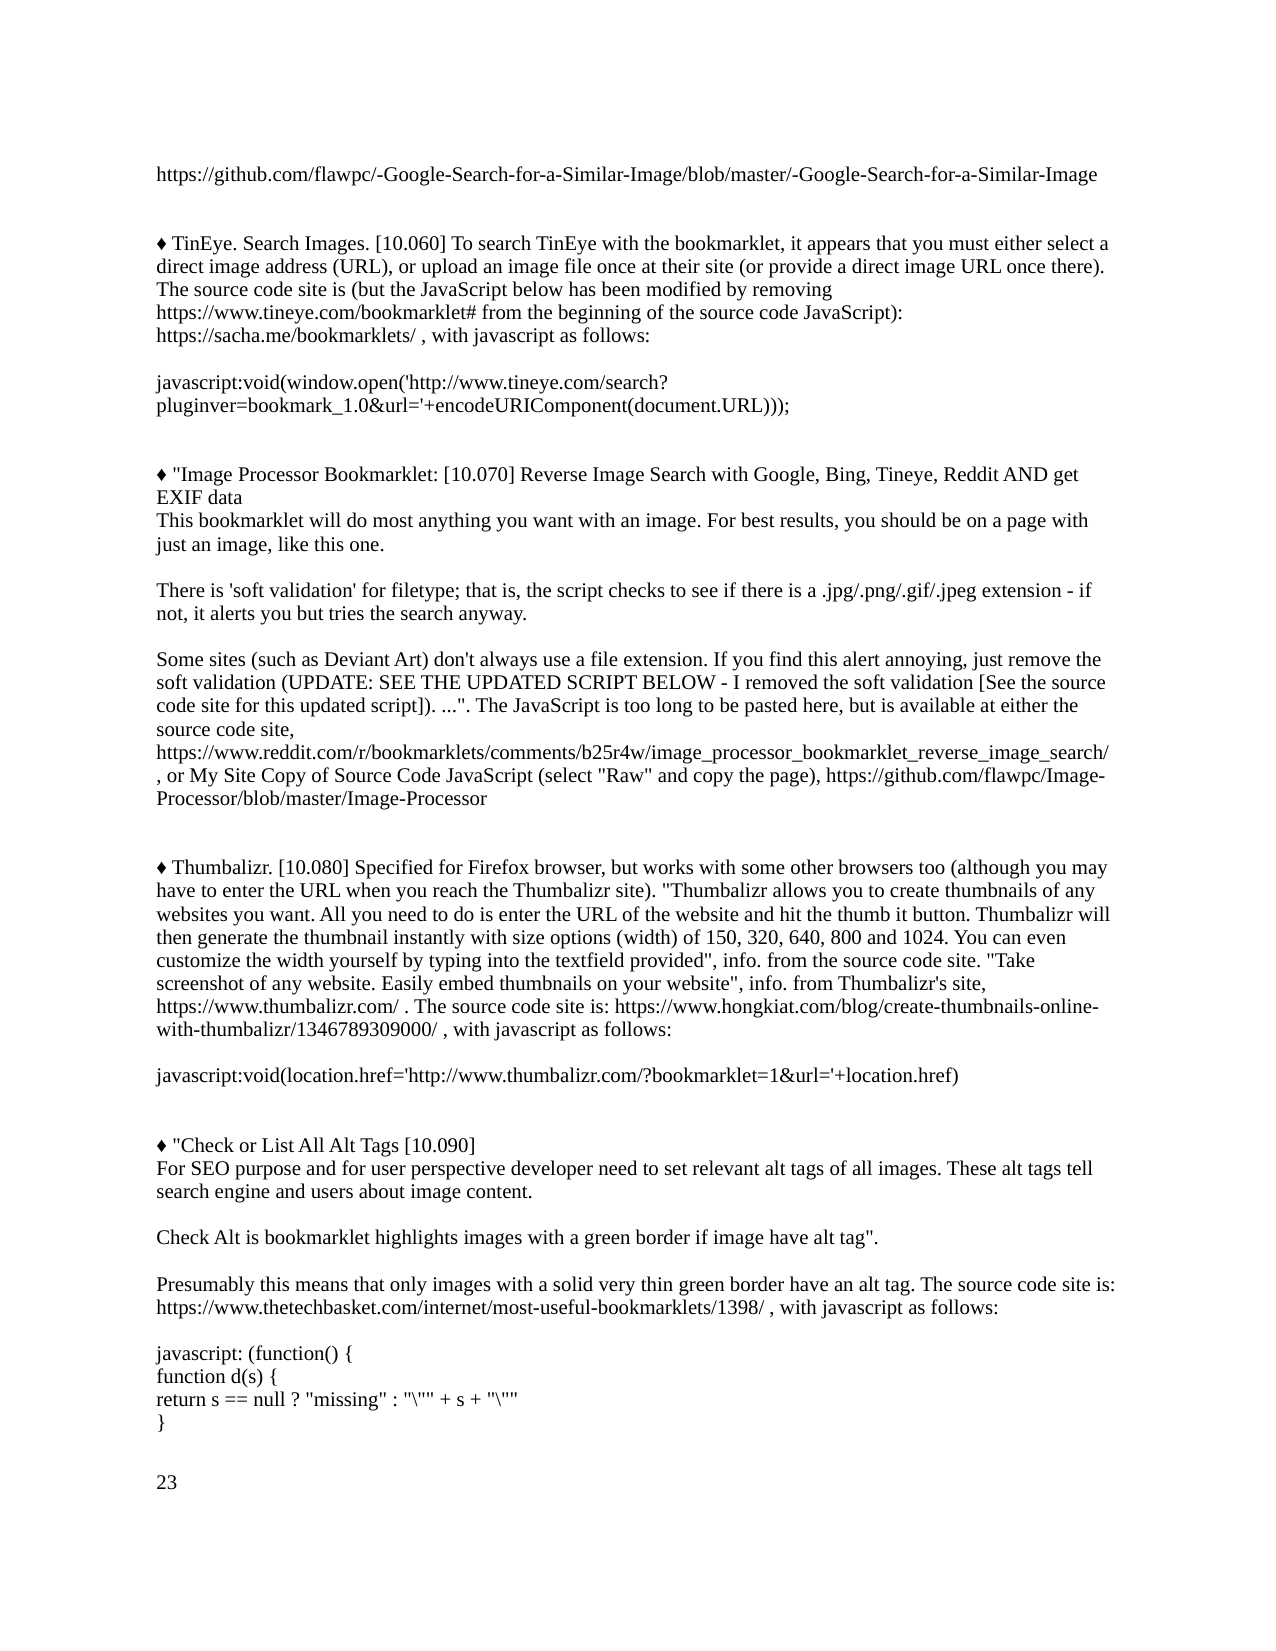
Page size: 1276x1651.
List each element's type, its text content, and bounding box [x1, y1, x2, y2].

text return s == null ? "missing" : "\"" + s + "\"" [150, 1388, 1125, 1411]
text javascript:void(location.href='http://www.thumbalizr.com/?bookmarklet=1&url='+location.href) [150, 1064, 1125, 1087]
text javascript: (function() { [150, 1342, 1125, 1365]
text javascript:void(window.open('http://www.tineye.com/search?pluginver=bookmark_1.0&url='+encodeURIComponent(document.URL))); [150, 371, 1125, 417]
text This bookmarklet will do most anything you want with an image. For best results, you should be on a page with just an image, like this one. [150, 509, 1125, 556]
text Check Alt is bookmarklet highlights images with a green border if image have alt tag". [150, 1226, 1125, 1249]
text For SEO purpose and for user perspective developer need to set relevant alt tags of all images. These alt tags tell search engine and users about image content. [150, 1157, 1125, 1203]
text ♦ "Image Processor Bookmarklet: [10.070] Reverse Image Search with Google, Bing, Tineye, Reddit AND get EXIF data [150, 463, 1125, 509]
text ♦ "Check or List All Alt Tags [10.090] [150, 1134, 1125, 1157]
text ♦ Thumbalizr. [10.080] Specified for Firefox browser, but works with some other browsers too (although you may have to enter the URL when you reach the Thumbalizr site). "Thumbalizr allows you to create thumbnails of any websites you want. All you need to do is enter the URL of the website and hit the thumb it button. Thumbalizr will then generate the thumbnail instantly with size options (width) of 150, 320, 640, 800 and 1024. You can even customize the width yourself by typing into the textfield provided", info. from the source code site. "Take screenshot of any website. Easily embed thumbnails on your website", info. from Thumbalizr's site, https://www.thumbalizr.com/ . The source code site is: https://www.hongkiat.com/blog/create-thumbnails-online-with-thumbalizr/1346789309000/ , with javascript as follows: [150, 856, 1125, 1041]
text function d(s) { [150, 1365, 1125, 1388]
text There is 'soft validation' for filetype; that is, the script checks to see if there is a .jpg/.png/.gif/.jpeg extension - if not, it alerts you but tries the search anyway. [150, 579, 1125, 625]
text Presumably this means that only images with a solid very thin green border have an alt tag. The source code site is: https://www.thetechbasket.com/internet/most-useful-bookmarklets/1398/ , with javascript as follows: [150, 1272, 1125, 1319]
text https://github.com/flawpc/-Google-Search-for-a-Similar-Image/blob/master/-Google-Search-for-a-Similar-Image [150, 156, 1125, 186]
text Some sites (such as Deviant Art) don't always use a file extension. If you find this alert annoying, just remove the soft validation (UPDATE: SEE THE UPDATED SCRIPT BELOW - I removed the soft validation [See the source code site for this updated script]). ...". The JavaScript is too long to be pasted here, but is available at either the source code site, https://www.reddit.com/r/bookmarklets/comments/b25r4w/image_processor_bookmarklet_reverse_image_search/ , or My Site Copy of Source Code JavaScript (select "Raw" and copy the page), https://github.com/flawpc/Image-Processor/blob/master/Image-Processor [150, 648, 1125, 810]
text } [150, 1411, 1125, 1441]
text ♦ TinEye. Search Images. [10.060] To search TinEye with the bookmarklet, it appears that you must either select a direct image address (URL), or upload an image file once at their site (or provide a direct image URL once there). The source code site is (but the JavaScript below has been modified by removing https://www.tineye.com/bookmarklet# from the beginning of the source code JavaScript): https://sacha.me/bookmarklets/ , with javascript as follows: [150, 232, 1125, 347]
